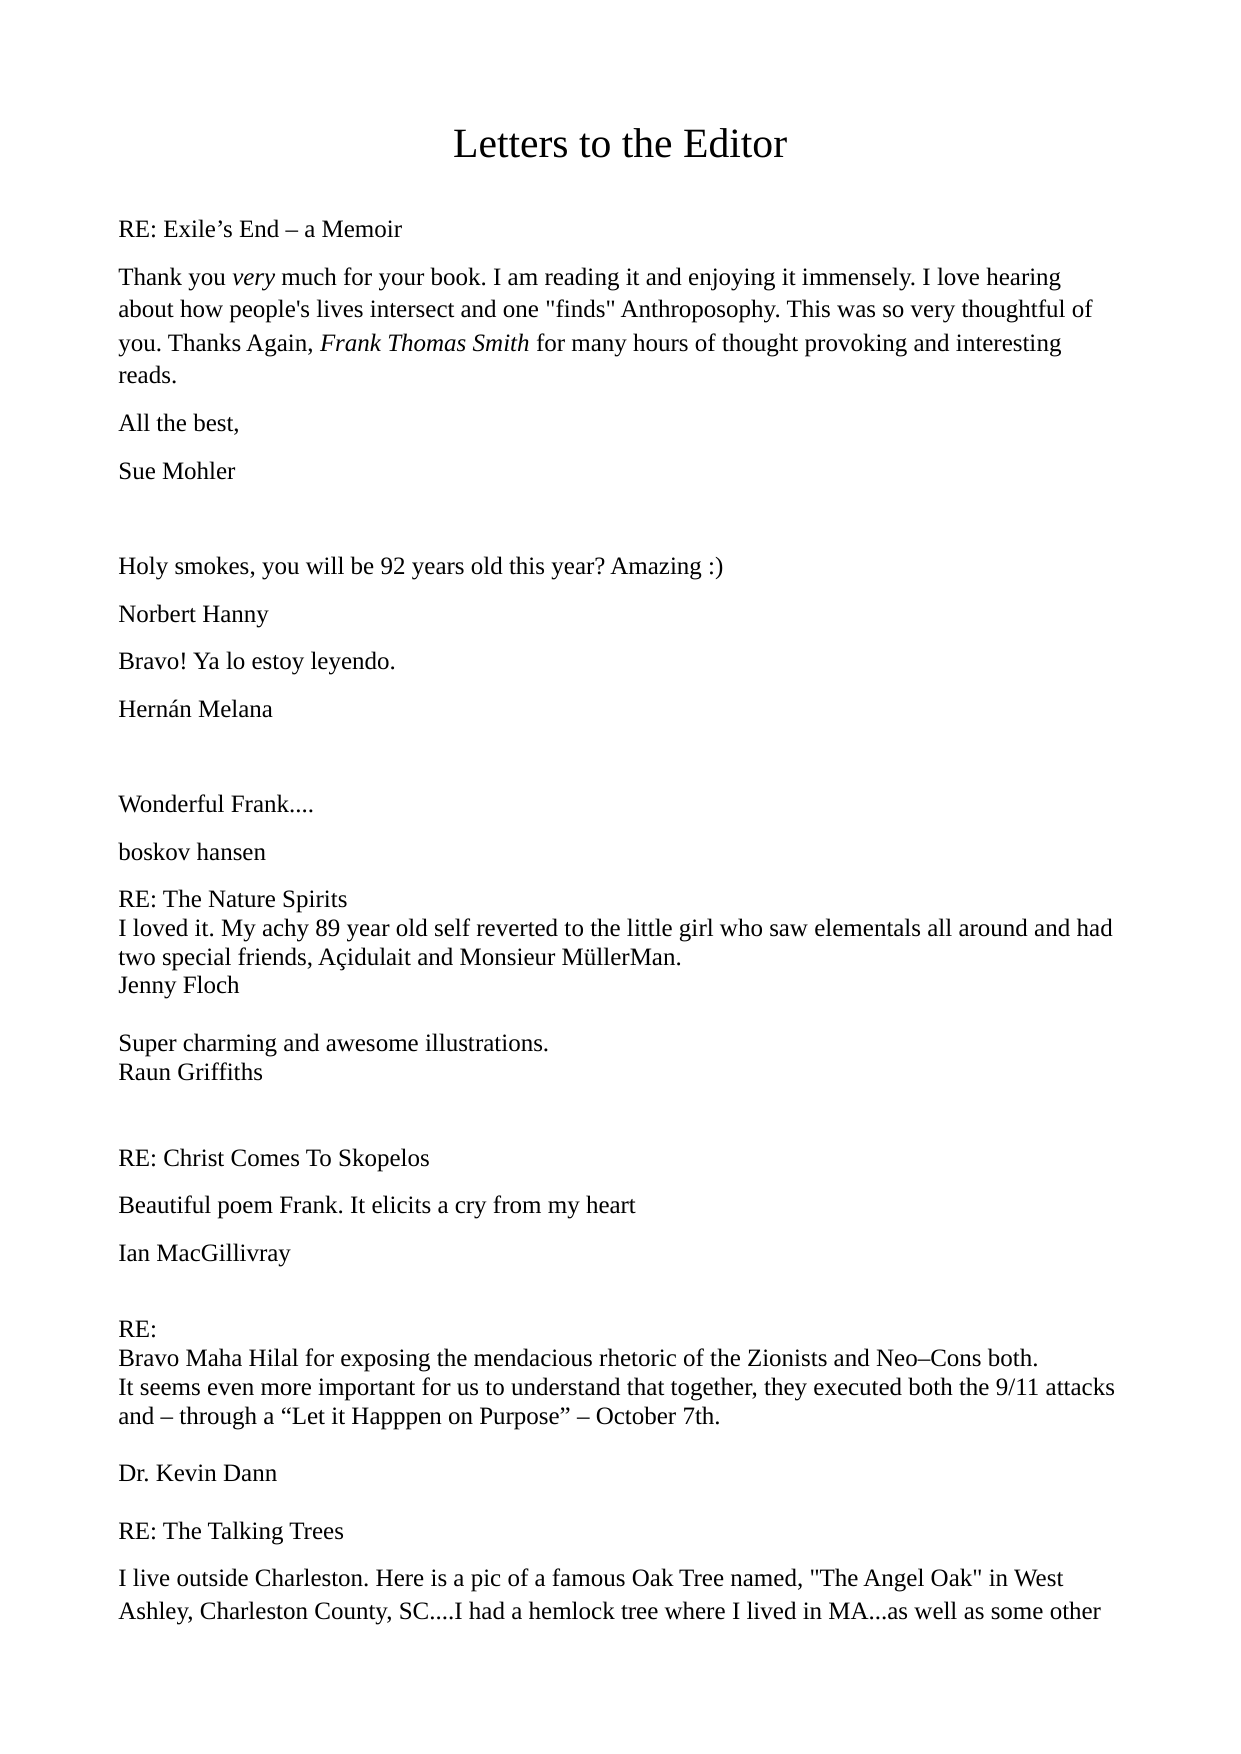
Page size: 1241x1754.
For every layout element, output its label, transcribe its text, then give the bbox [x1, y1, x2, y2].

text RE: The Talking Trees [118, 1516, 1122, 1544]
text Bravo Maha Hilal for exposing the mendacious rhetoric of the Zionists and Neo–Cons both. [118, 1343, 1122, 1372]
text Raun Griffiths [118, 1057, 1122, 1086]
text Letters to the Editor [118, 118, 1122, 166]
text Dr. Kevin Dann [118, 1458, 1122, 1487]
text Super charming and awesome illustrations. [118, 1028, 1122, 1057]
text RE: [118, 1314, 1122, 1343]
text RE: Exile’s End – a Memoir [118, 214, 1122, 243]
text Jenny Floch [118, 971, 1122, 999]
text Holy smokes, you will be 92 years old this year? Amazing :) [118, 551, 1122, 580]
text boskov hansen [118, 837, 1122, 865]
text Beautiful poem Frank. It elicits a cry from my heart [118, 1191, 1122, 1219]
text Hernán Melana [118, 694, 1122, 723]
text I live outside Charleston. Here is a pic of a famous Oak Tree named, "The Angel Oak" in West Ashley, Charleston County, SC....I had a hemlock tree where I lived in MA...as well as some other [118, 1563, 1122, 1625]
text Wonderful Frank.... [118, 789, 1122, 818]
text It seems even more important for us to understand that together, they executed both the 9/11 attacks and – through a “Let it Happpen on Purpose” – October 7th. [118, 1372, 1122, 1429]
text Norbert Hanny [118, 599, 1122, 627]
text Bravo! Ya lo estoy leyendo. [118, 646, 1122, 675]
text All the best, [118, 408, 1122, 437]
text Ian MacGillivray [118, 1238, 1122, 1267]
text Thank you very much for your book. I am reading it and enjoying it immensely. I love hearing about how people's lives intersect and one "finds" Anthroposophy. This was so very thoughtful of you. Thanks Again, Frank Thomas Smith for many hours of thought provoking and interesting reads. [118, 262, 1122, 389]
text RE: The Nature Spirits [118, 884, 1122, 913]
text RE: Christ Comes To Skopelos [118, 1143, 1122, 1172]
text I loved it. My achy 89 year old self reverted to the little girl who saw elementals all around and had two special friends, Açidulait and Monsieur MüllerMan. [118, 913, 1122, 971]
text Sue Mohler [118, 456, 1122, 484]
